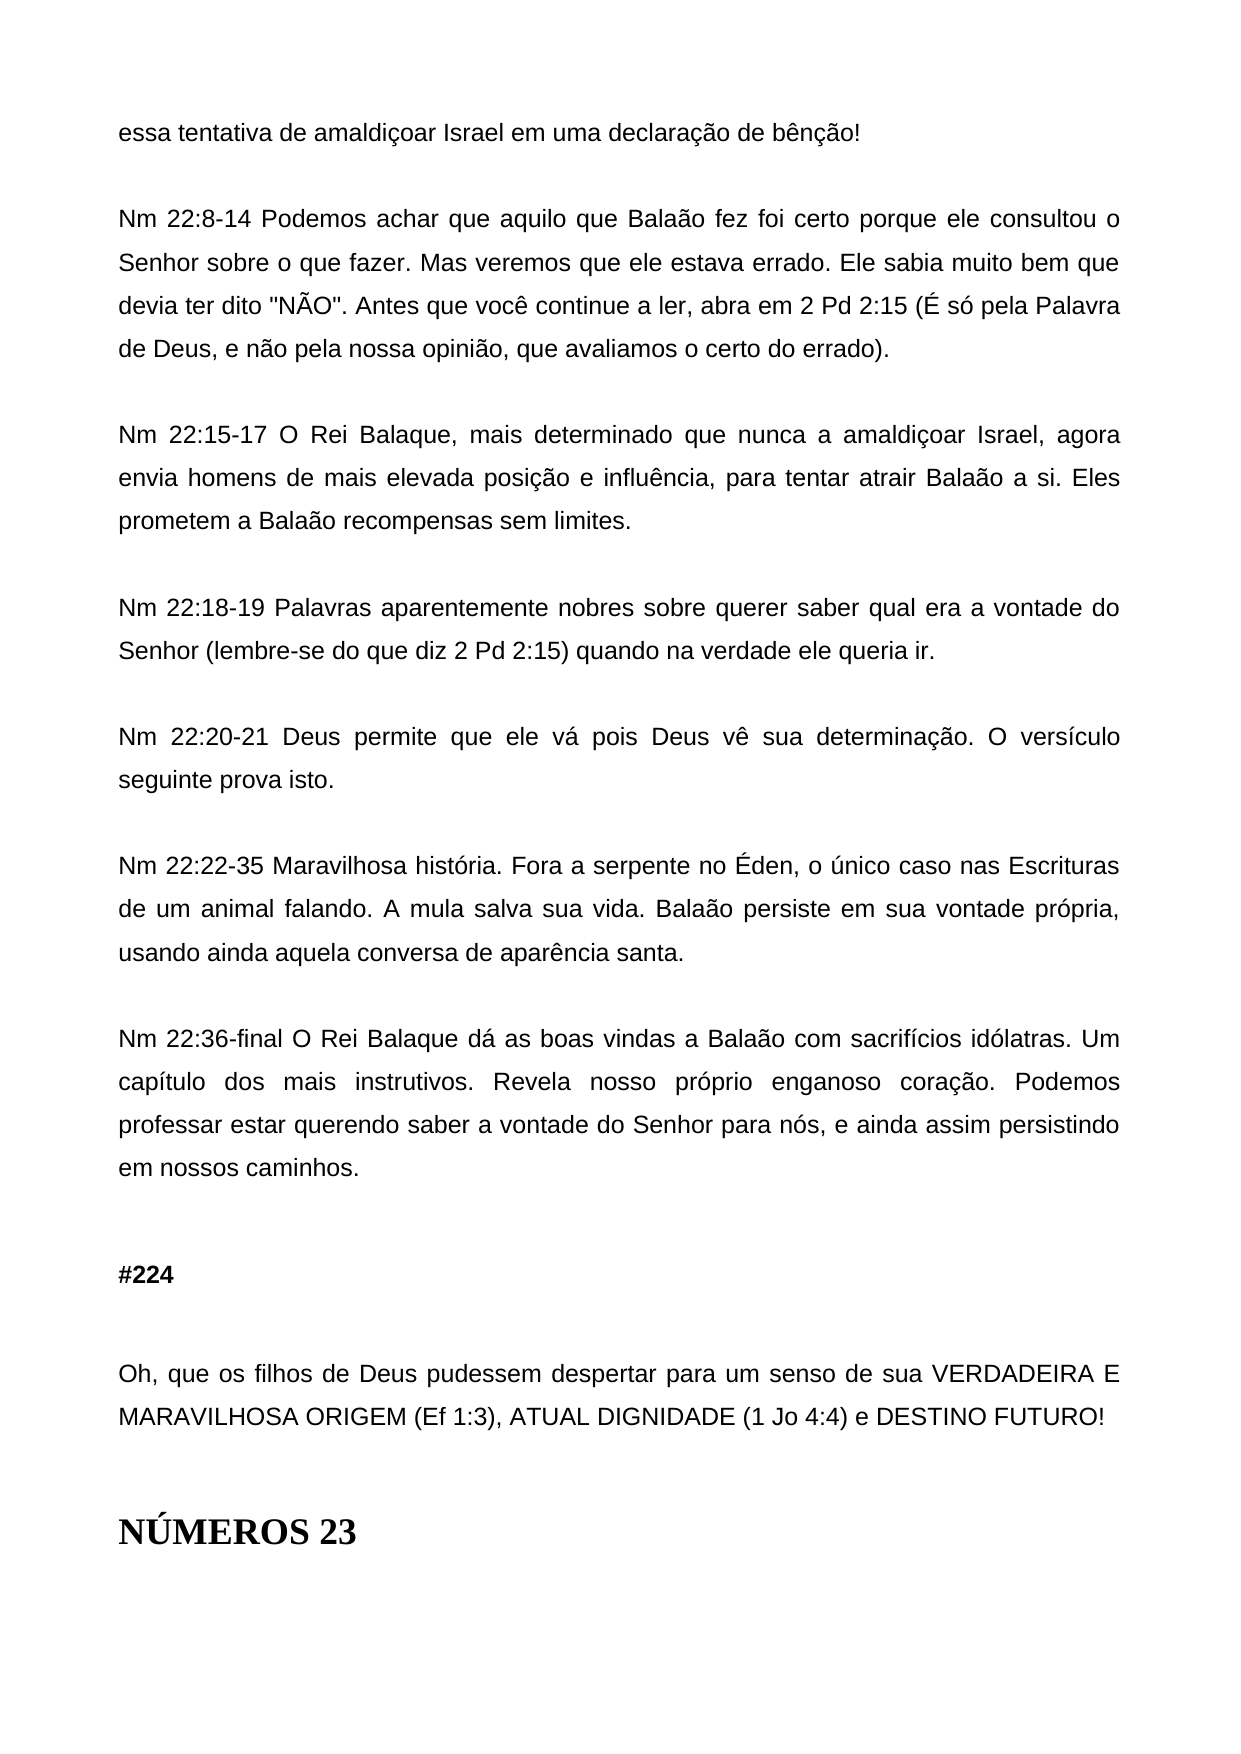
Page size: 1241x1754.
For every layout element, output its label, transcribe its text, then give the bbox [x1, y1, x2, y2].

text Oh, que os filhos de Deus pudessem despertar para um senso de sua VERDADEIRA E MARAVILHOSA ORIGEM (Ef 1:3), ATUAL DIGNIDADE (1 Jo 4:4) e DESTINO FUTURO! [118, 1359, 1122, 1431]
subtitle #224 [118, 1260, 1122, 1289]
text Nm 22:20-21 Deus permite que ele vá pois Deus vê sua determinação. O versículo seguinte prova isto. [118, 722, 1122, 794]
text Nm 22:8-14 Podemos achar que aquilo que Balaão fez foi certo porque ele consultou o Senhor sobre o que fazer. Mas veremos que ele estava errado. Ele sabia muito bem que devia ter dito "NÃO". Antes que você continue a ler, abra em 2 Pd 2:15 (É só pela Palavra de Deus, e não pela nossa opinião, que avaliamos o certo do errado). [118, 204, 1122, 362]
text Nm 22:22-35 Maravilhosa história. Fora a serpente no Éden, o único caso nas Escrituras de um animal falando. A mula salva sua vida. Balaão persiste em sua vontade própria, usando ainda aquela conversa de aparência santa. [118, 851, 1122, 966]
text essa tentativa de amaldiçoar Israel em uma declaração de bênção! [118, 118, 1122, 147]
text Nm 22:18-19 Palavras aparentemente nobres sobre querer saber qual era a vontade do Senhor (lembre-se do que diz 2 Pd 2:15) quando na verdade ele queria ir. [118, 592, 1122, 664]
text Nm 22:36-final O Rei Balaque dá as boas vindas a Balaão com sacrifícios idólatras. Um capítulo dos mais instrutivos. Revela nosso próprio enganoso coração. Podemos professar estar querendo saber a vontade do Senhor para nós, e ainda assim persistindo em nossos caminhos. [118, 1024, 1122, 1182]
subtitle NÚMEROS 23 [118, 1509, 1122, 1552]
text Nm 22:15-17 O Rei Balaque, mais determinado que nunca a amaldiçoar Israel, agora envia homens de mais elevada posição e influência, para tentar atrair Balaão a si. Eles prometem a Balaão recompensas sem limites. [118, 420, 1122, 535]
